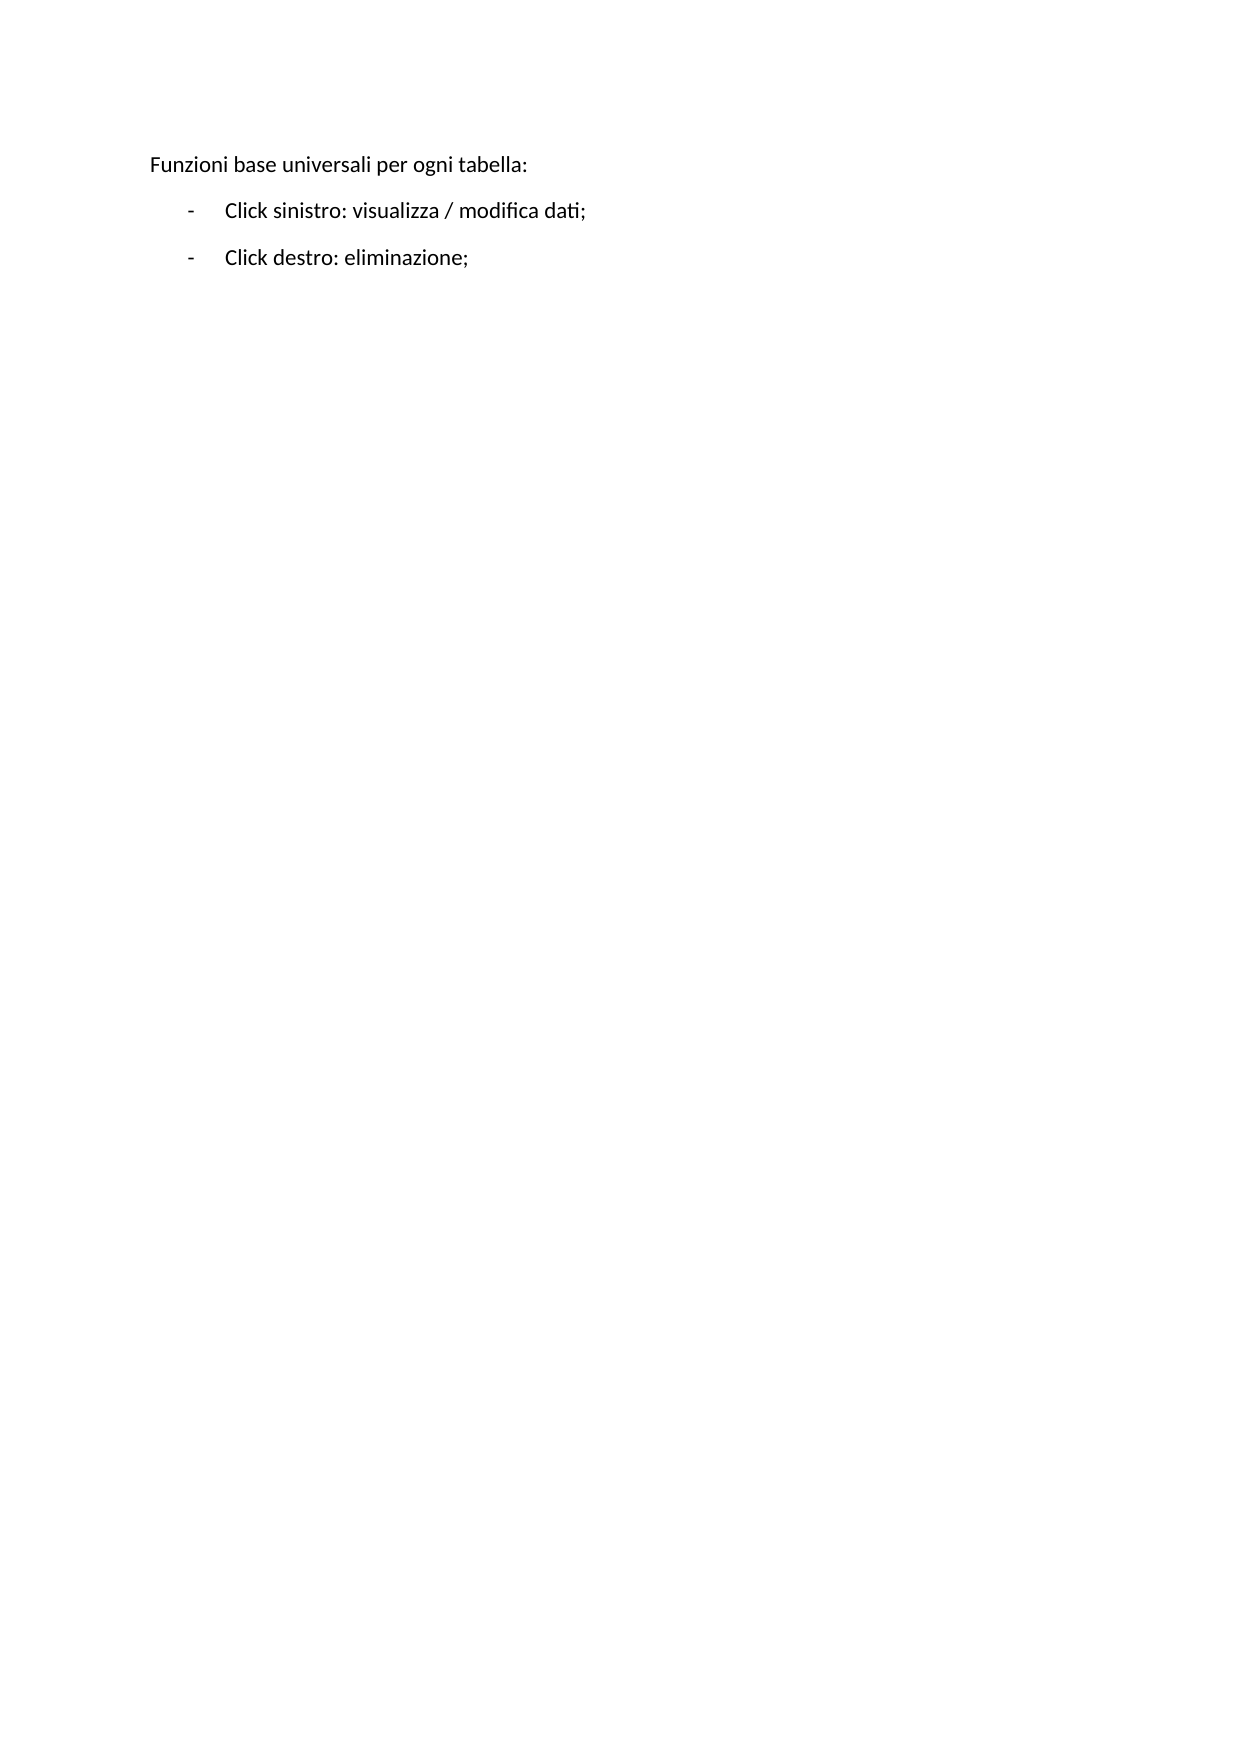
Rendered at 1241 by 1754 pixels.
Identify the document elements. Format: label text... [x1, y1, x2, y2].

list Click sinistro: visualizza / modifica dati; [187, 197, 1090, 224]
text Funzioni base universali per ogni tabella: [150, 150, 1090, 178]
list Click destro: eliminazione; [187, 243, 1090, 271]
